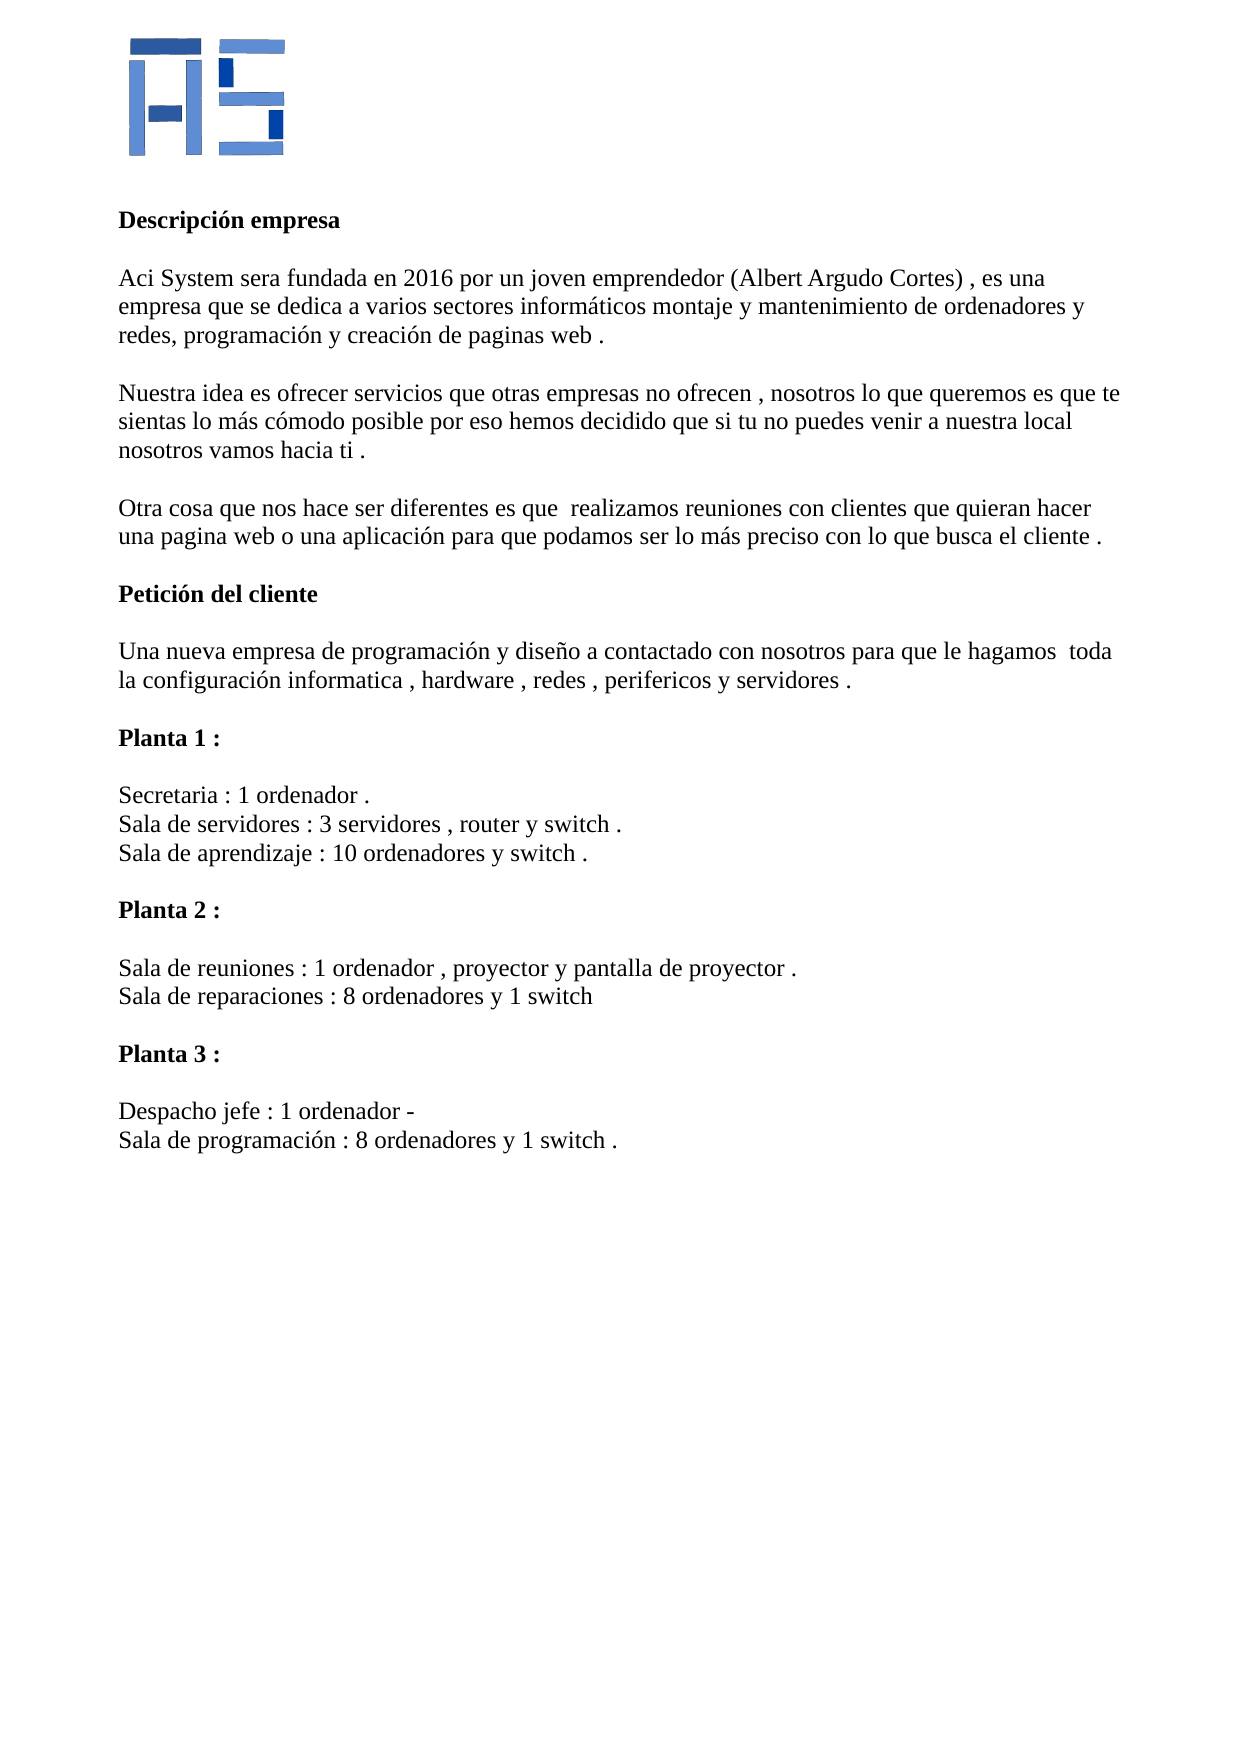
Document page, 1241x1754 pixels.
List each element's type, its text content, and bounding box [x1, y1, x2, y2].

text Petición del cliente [118, 579, 1122, 608]
text Planta 2 : [118, 895, 1122, 924]
text Sala de reuniones : 1 ordenador , proyector y pantalla de proyector . [118, 953, 1122, 981]
text Sala de aprendizaje : 10 ordenadores y switch . [118, 838, 1122, 866]
text Aci System sera fundada en 2016 por un joven emprendedor (Albert Argudo Cortes) , es una empresa que se dedica a varios sectores informáticos montaje y mantenimiento de ordenadores y redes, programación y creación de paginas web . [118, 263, 1122, 349]
text Una nueva empresa de programación y diseño a contactado con nosotros para que le hagamos toda la configuración informatica , hardware , redes , perifericos y servidores . [118, 636, 1122, 694]
text Otra cosa que nos hace ser diferentes es que realizamos reuniones con clientes que quieran hacer una pagina web o una aplicación para que podamos ser lo más preciso con lo que busca el cliente . [118, 493, 1122, 550]
text Secretaria : 1 ordenador . [118, 780, 1122, 809]
text Descripción empresa [118, 205, 1122, 234]
text Planta 1 : [118, 723, 1122, 751]
text Planta 3 : [118, 1039, 1122, 1068]
text Nuestra idea es ofrecer servicios que otras empresas no ofrecen , nosotros lo que queremos es que te sientas lo más cómodo posible por eso hemos decidido que si tu no puedes venir a nuestra local nosotros vamos hacia ti . [118, 378, 1122, 464]
text Sala de programación : 8 ordenadores y 1 switch . [118, 1125, 1122, 1154]
text Sala de servidores : 3 servidores , router y switch . [118, 809, 1122, 838]
text Despacho jefe : 1 ordenador - [118, 1096, 1122, 1125]
text Sala de reparaciones : 8 ordenadores y 1 switch [118, 981, 1122, 1010]
